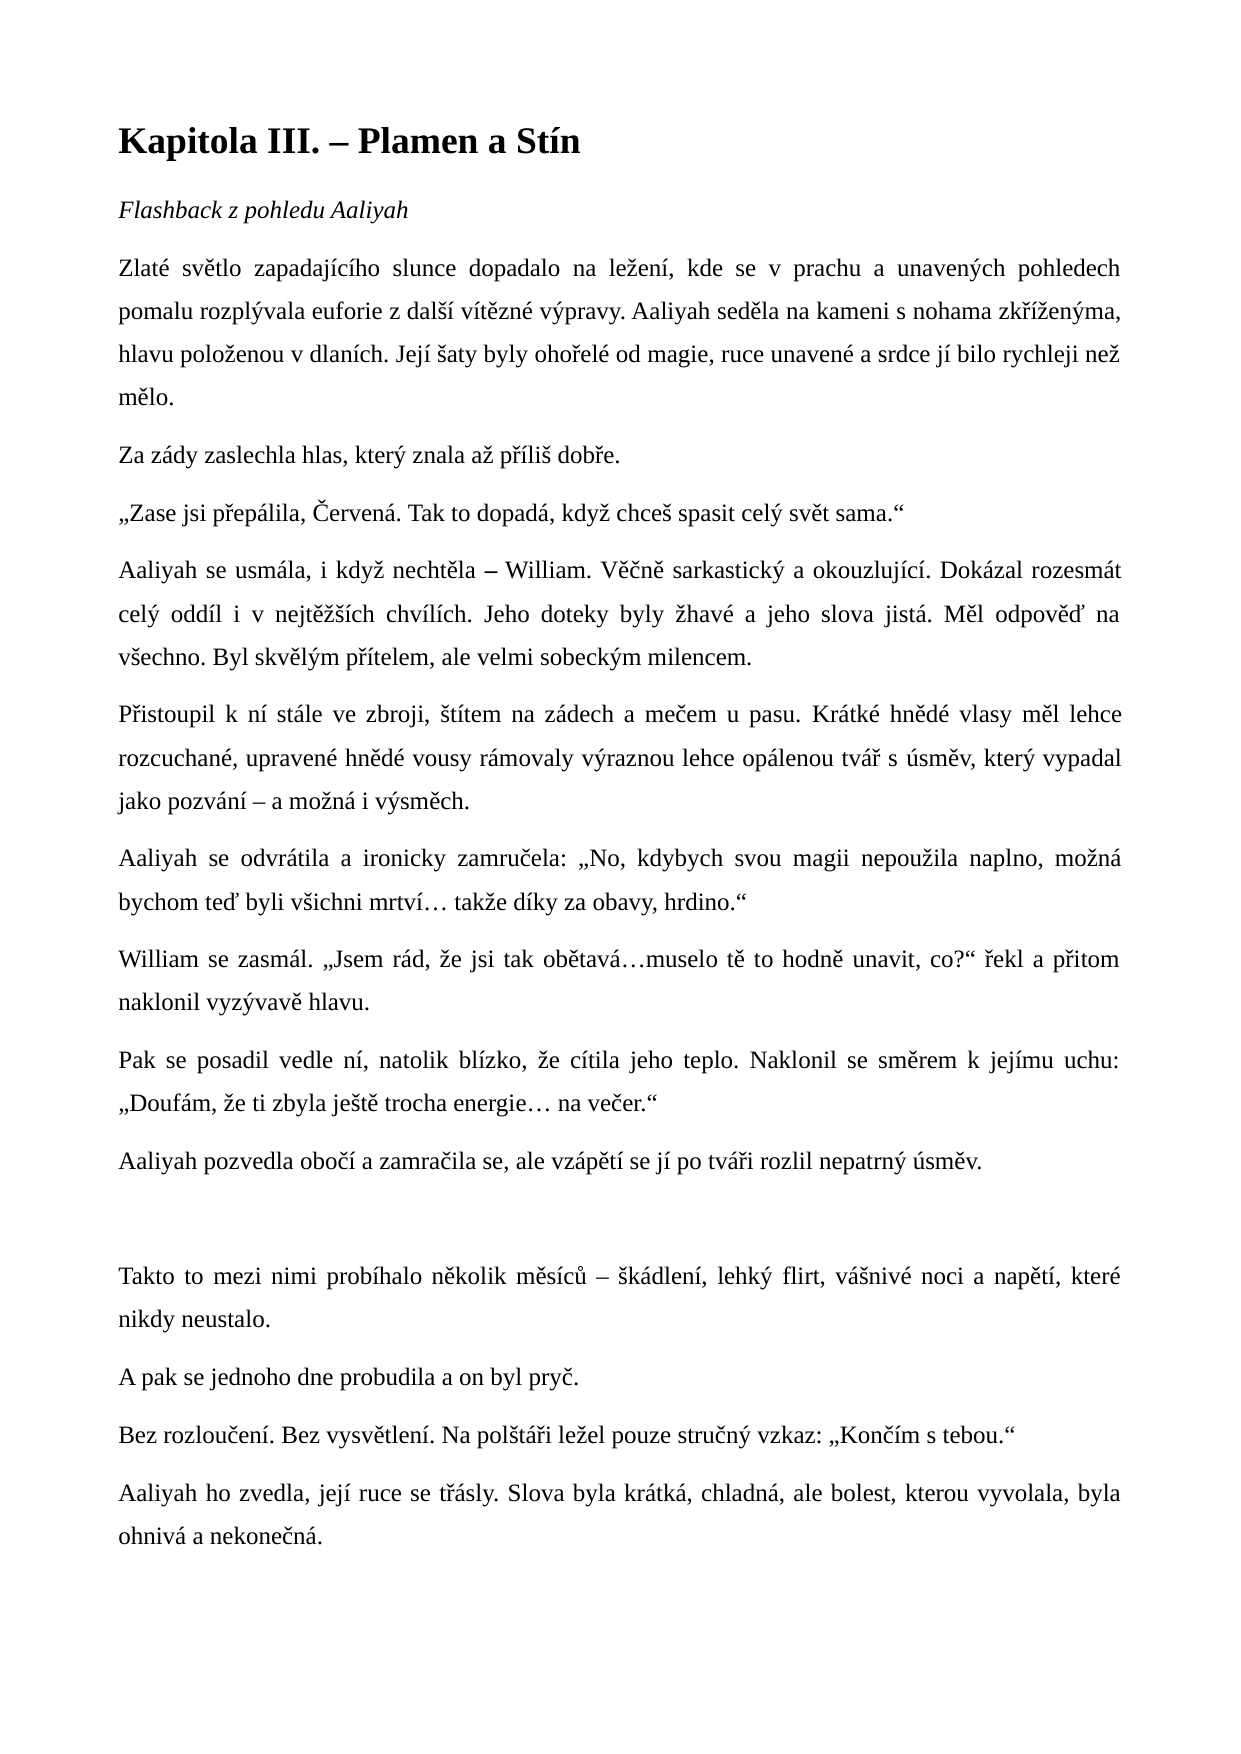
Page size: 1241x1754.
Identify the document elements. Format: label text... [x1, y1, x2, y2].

text „Zase jsi přepálila, Červená. Tak to dopadá, když chceš spasit celý svět sama.“ [118, 498, 1122, 527]
text Přistoupil k ní stále ve zbroji, štítem na zádech a mečem u pasu. Krátké hnědé vlasy měl lehce rozcuchané, upravené hnědé vousy rámovaly výraznou lehce opálenou tvář s úsměv, který vypadal jako pozvání – a možná i výsměch. [118, 699, 1122, 814]
subtitle Kapitola III. – Plamen a Stín [118, 118, 1122, 161]
text Aaliyah se usmála, i když nechtěla – William. Věčně sarkastický a okouzlující. Dokázal rozesmát celý oddíl i v nejtěžších chvílích. Jeho doteky byly žhavé a jeho slova jistá. Měl odpověď na všechno. Byl skvělým přítelem, ale velmi sobeckým milencem. [118, 556, 1122, 671]
text A pak se jednoho dne probudila a on byl pryč. [118, 1362, 1122, 1391]
text Pak se posadil vedle ní, natolik blízko, že cítila jeho teplo. Naklonil se směrem k jejímu uchu: „Doufám, že ti zbyla ještě trocha energie… na večer.“ [118, 1045, 1122, 1117]
text Flashback z pohledu Aaliyah [118, 195, 1122, 224]
text Za zády zaslechla hlas, který znala až příliš dobře. [118, 440, 1122, 469]
text Takto to mezi nimi probíhalo několik měsíců – škádlení, lehký flirt, vášnivé noci a napětí, které nikdy neustalo. [118, 1261, 1122, 1333]
text Bez rozloučení. Bez vysvětlení. Na polštáři ležel pouze stručný vzkaz: „Končím s tebou.“ [118, 1420, 1122, 1449]
text William se zasmál. „Jsem rád, že jsi tak obětavá…muselo tě to hodně unavit, co?“ řekl a přitom naklonil vyzývavě hlavu. [118, 944, 1122, 1016]
text Aaliyah ho zvedla, její ruce se třásly. Slova byla krátká, chladná, ale bolest, kterou vyvolala, byla ohnivá a nekonečná. [118, 1478, 1122, 1549]
text Zlaté světlo zapadajícího slunce dopadalo na ležení, kde se v prachu a unavených pohledech pomalu rozplývala euforie z další vítězné výpravy. Aaliyah seděla na kameni s nohama zkříženýma, hlavu položenou v dlaních. Její šaty byly ohořelé od magie, ruce unavené a srdce jí bilo rychleji než mělo. [118, 253, 1122, 411]
text Aaliyah se odvrátila a ironicky zamručela: „No, kdybych svou magii nepoužila naplno, možná bychom teď byli všichni mrtví… takže díky za obavy, hrdino.“ [118, 843, 1122, 915]
text Aaliyah pozvedla obočí a zamračila se, ale vzápětí se jí po tváři rozlil nepatrný úsměv. [118, 1146, 1122, 1175]
